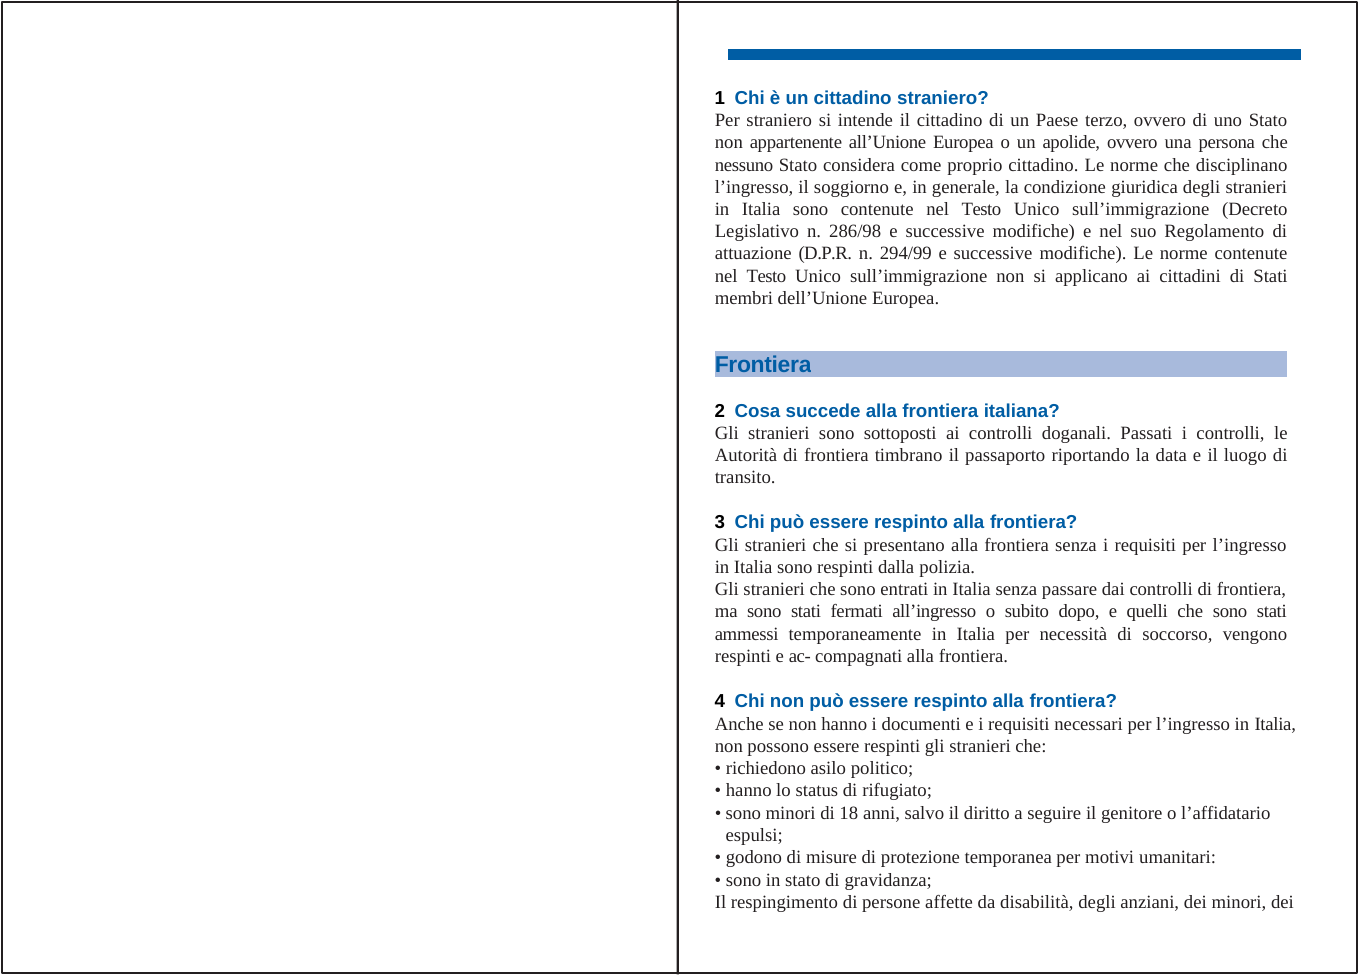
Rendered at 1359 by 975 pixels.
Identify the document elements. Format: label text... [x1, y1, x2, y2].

subtitle Frontiera [714, 351, 1339, 377]
text Il respingimento di persone affette da disabilità, degli anziani, dei minori, dei [714, 891, 1339, 913]
text Per straniero si intende il cittadino di un Paese terzo, ovvero di uno Stato non appartenente all’Unione Europea o un apolide, ovvero una persona che nessuno Stato considera come proprio cittadino. Le norme che disciplinano l’ingresso, il soggiorno e, in generale, la condizione giuridica degli stranieri in Italia sono contenute nel Testo Unico sull’immigrazione (Decreto Legislativo n. 286/98 e successive modifiche) e nel suo Regolamento di attuazione (D.P.R. n. 294/99 e successive modifiche). Le norme contenute nel Testo Unico sull’immigrazione non si applicano ai cittadini di Stati membri dell’Unione Europea. [714, 109, 1288, 308]
list sono in stato di gravidanza; [714, 869, 1339, 891]
subtitle Chi è un cittadino straniero? [714, 87, 1339, 108]
text Gli stranieri che sono entrati in Italia senza passare dai controlli di frontiera, ma sono stati fermati all’ingresso o subito dopo, e quelli che sono stati ammessi temporaneamente in Italia per necessità di soccorso, vengono respinti e ac- compagnati alla frontiera. [714, 578, 1288, 666]
text Gli stranieri sono sottoposti ai controlli doganali. Passati i controlli, le Autorità di frontiera timbrano il passaporto riportando la data e il luogo di transito. [714, 422, 1288, 488]
text Gli stranieri che si presentano alla frontiera senza i requisiti per l’ingresso in Italia sono respinti dalla polizia. [714, 534, 1288, 577]
text Anche se non hanno i documenti e i requisiti necessari per l’ingresso in Italia, non possono essere respinti gli stranieri che: [714, 712, 1297, 756]
subtitle Chi può essere respinto alla frontiera? [714, 511, 1339, 533]
subtitle Cosa succede alla frontiera italiana? [714, 399, 1339, 421]
list hanno lo status di rifugiato; [714, 779, 1339, 801]
list richiedono asilo politico; [714, 757, 1339, 778]
list godono di misure di protezione temporanea per motivi umanitari: [714, 846, 1339, 868]
subtitle Chi non può essere respinto alla frontiera? [714, 690, 1339, 711]
list sono minori di 18 anni, salvo il diritto a seguire il genitore o l’affidatario espulsi; [714, 802, 1288, 846]
